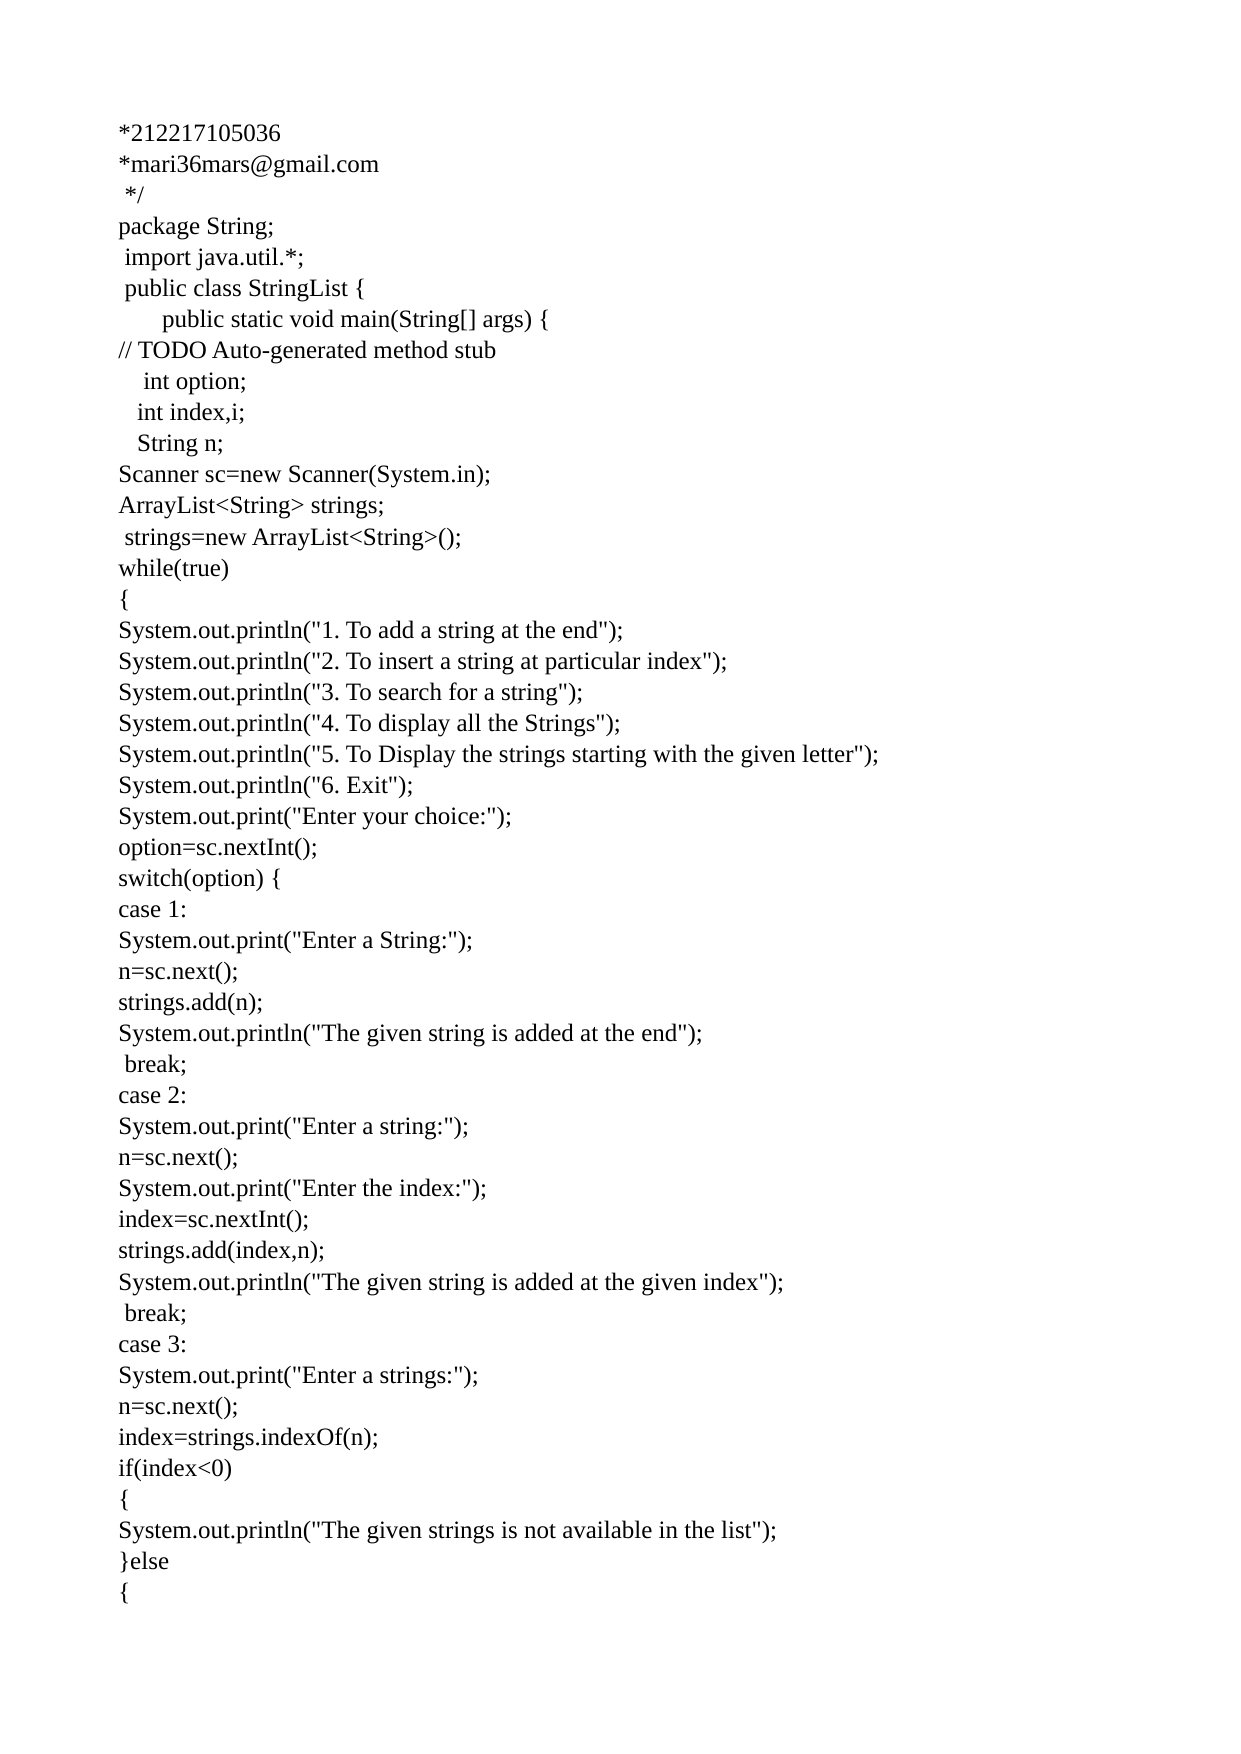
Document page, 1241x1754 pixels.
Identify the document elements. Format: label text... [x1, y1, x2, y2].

text public class StringList { [118, 273, 1122, 302]
text */ [118, 180, 1122, 209]
text System.out.println("4. To display all the Strings"); [118, 708, 1122, 737]
text case 1: [118, 894, 1122, 923]
text index=strings.indexOf(n); [118, 1422, 1122, 1451]
text System.out.println("1. To add a string at the end"); [118, 615, 1122, 643]
text n=sc.next(); [118, 956, 1122, 985]
text n=sc.next(); [118, 1391, 1122, 1419]
text break; [118, 1049, 1122, 1078]
text public static void main(String[] args) { [118, 304, 1122, 333]
text System.out.println("The given strings is not available in the list"); [118, 1515, 1122, 1544]
text System.out.println("6. Exit"); [118, 770, 1122, 799]
text *212217105036 [118, 118, 1122, 147]
text System.out.println("The given string is added at the end"); [118, 1018, 1122, 1047]
text System.out.print("Enter a strings:"); [118, 1360, 1122, 1388]
text option=sc.nextInt(); [118, 832, 1122, 861]
text System.out.println("3. To search for a string"); [118, 677, 1122, 706]
text package String; [118, 211, 1122, 240]
text System.out.print("Enter the index:"); [118, 1173, 1122, 1202]
text System.out.print("Enter your choice:"); [118, 801, 1122, 830]
text System.out.print("Enter a String:"); [118, 925, 1122, 954]
text strings.add(n); [118, 987, 1122, 1016]
text int option; [118, 366, 1122, 395]
text if(index<0) [118, 1453, 1122, 1482]
text { [118, 1484, 1122, 1513]
text { [118, 584, 1122, 612]
text System.out.print("Enter a string:"); [118, 1111, 1122, 1140]
text int index,i; [118, 397, 1122, 426]
text }else [118, 1546, 1122, 1575]
text switch(option) { [118, 863, 1122, 892]
text *mari36mars@gmail.com [118, 149, 1122, 178]
text System.out.println("2. To insert a string at particular index"); [118, 646, 1122, 674]
text System.out.println("The given string is added at the given index"); [118, 1267, 1122, 1295]
text n=sc.next(); [118, 1142, 1122, 1171]
text strings.add(index,n); [118, 1236, 1122, 1264]
text strings=new ArrayList<String>(); [118, 522, 1122, 550]
text while(true) [118, 553, 1122, 581]
text Scanner sc=new Scanner(System.in); [118, 459, 1122, 488]
text case 3: [118, 1329, 1122, 1357]
text ArrayList<String> strings; [118, 491, 1122, 519]
text System.out.println("5. To Display the strings starting with the given letter"); [118, 739, 1122, 768]
text // TODO Auto-generated method stub [118, 335, 1122, 364]
text import java.util.*; [118, 242, 1122, 271]
text { [118, 1577, 1122, 1606]
text String n; [118, 428, 1122, 457]
text index=sc.nextInt(); [118, 1204, 1122, 1233]
text break; [118, 1298, 1122, 1326]
text case 2: [118, 1080, 1122, 1109]
